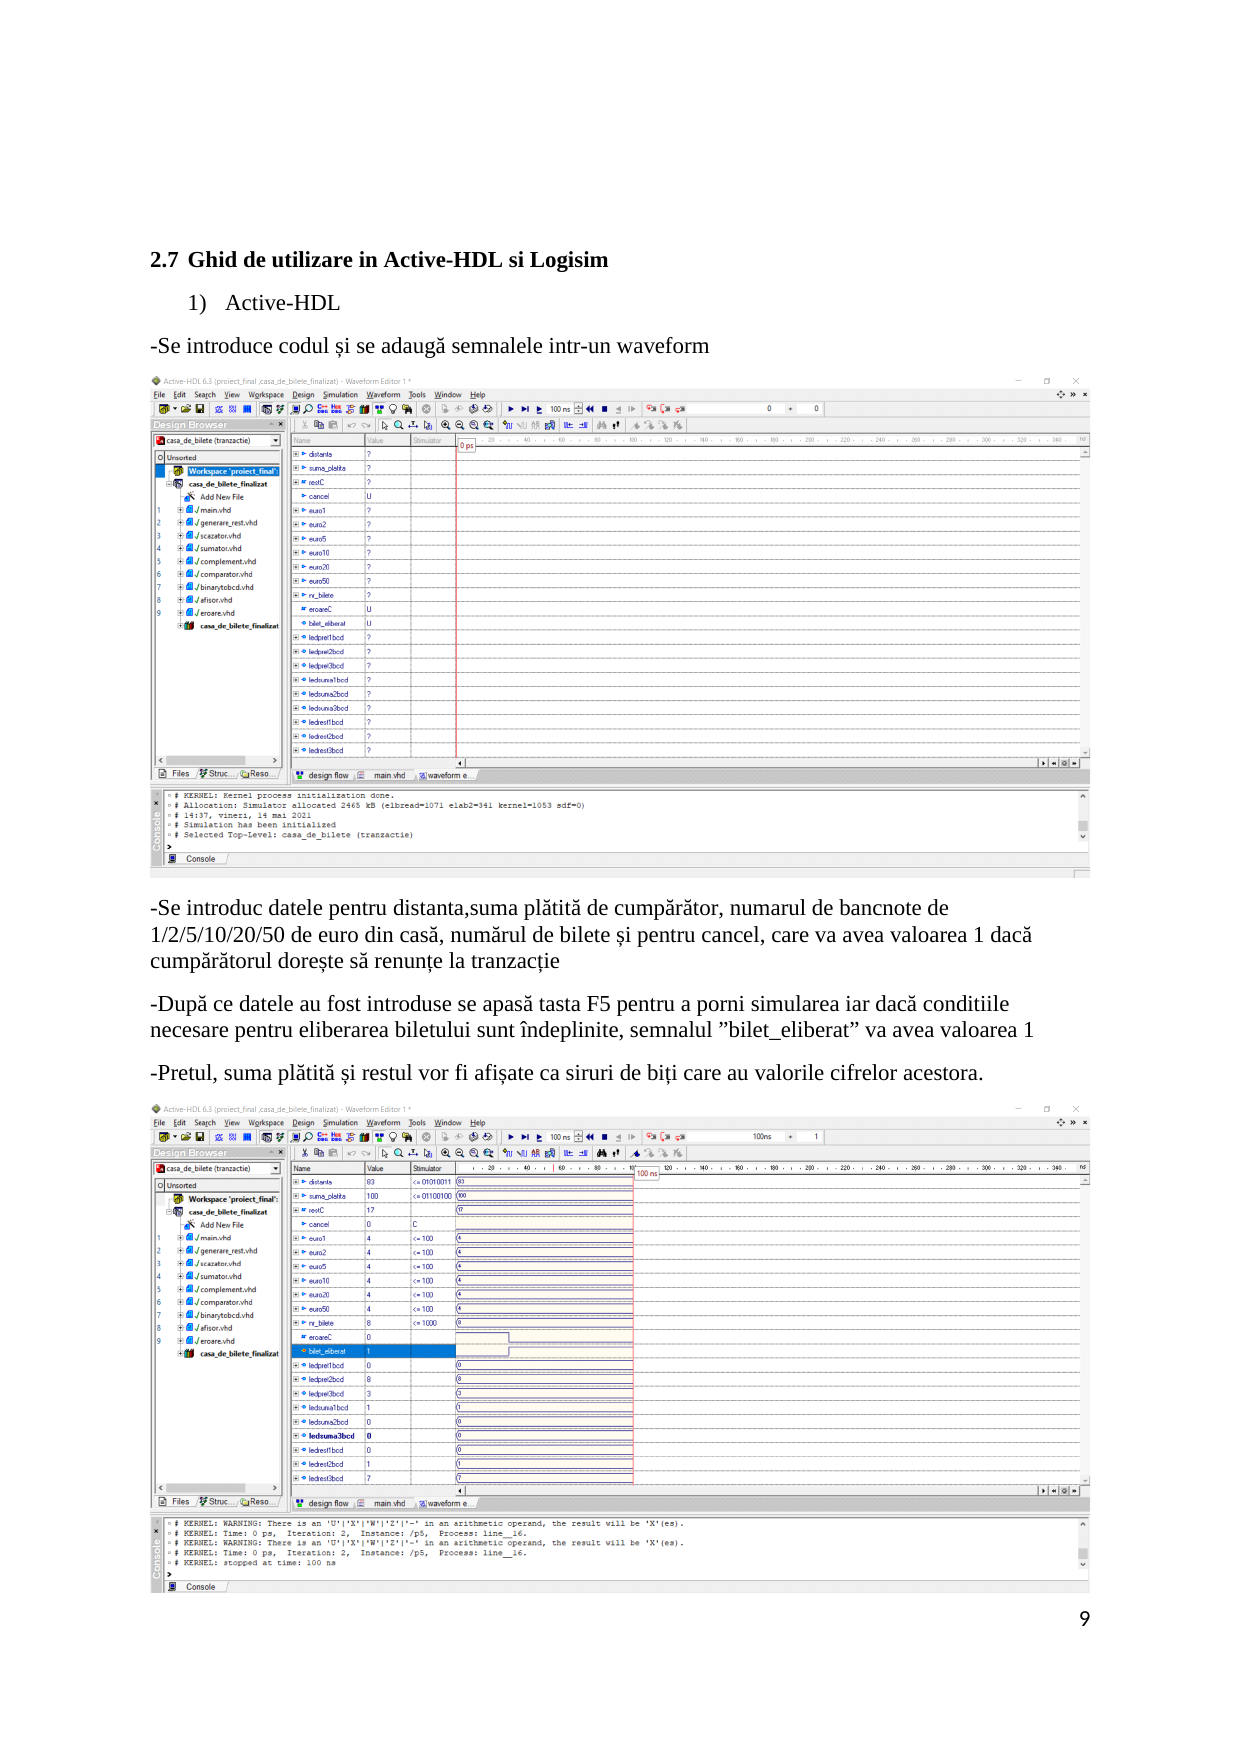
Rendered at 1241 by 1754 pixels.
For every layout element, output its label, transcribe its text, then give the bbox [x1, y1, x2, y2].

list Active-HDL [187, 289, 1090, 315]
list Ghid de utilizare in Active-HDL si Logisim [150, 246, 1090, 272]
text -Se introduce codul și se adaugă semnalele intr-un waveform [150, 332, 1090, 358]
text -Pretul, suma plătită și restul vor fi afișate ca siruri de biți care au valorile cifrelor acestora. [150, 1059, 1090, 1086]
text -Se introduc datele pentru distanta,suma plătită de cumpărător, numarul de bancnote de 1/2/5/10/20/50 de euro din casă, numărul de bilete și pentru cancel, care va avea valoarea 1 dacă cumpărătorul dorește să renunțe la tranzacție [150, 894, 1090, 973]
text -După ce datele au fost introduse se apasă tasta F5 pentru a porni simularea iar dacă conditiile necesare pentru eliberarea biletului sunt îndeplinite, semnalul ”bilet_eliberat” va avea valoarea 1 [150, 990, 1090, 1043]
